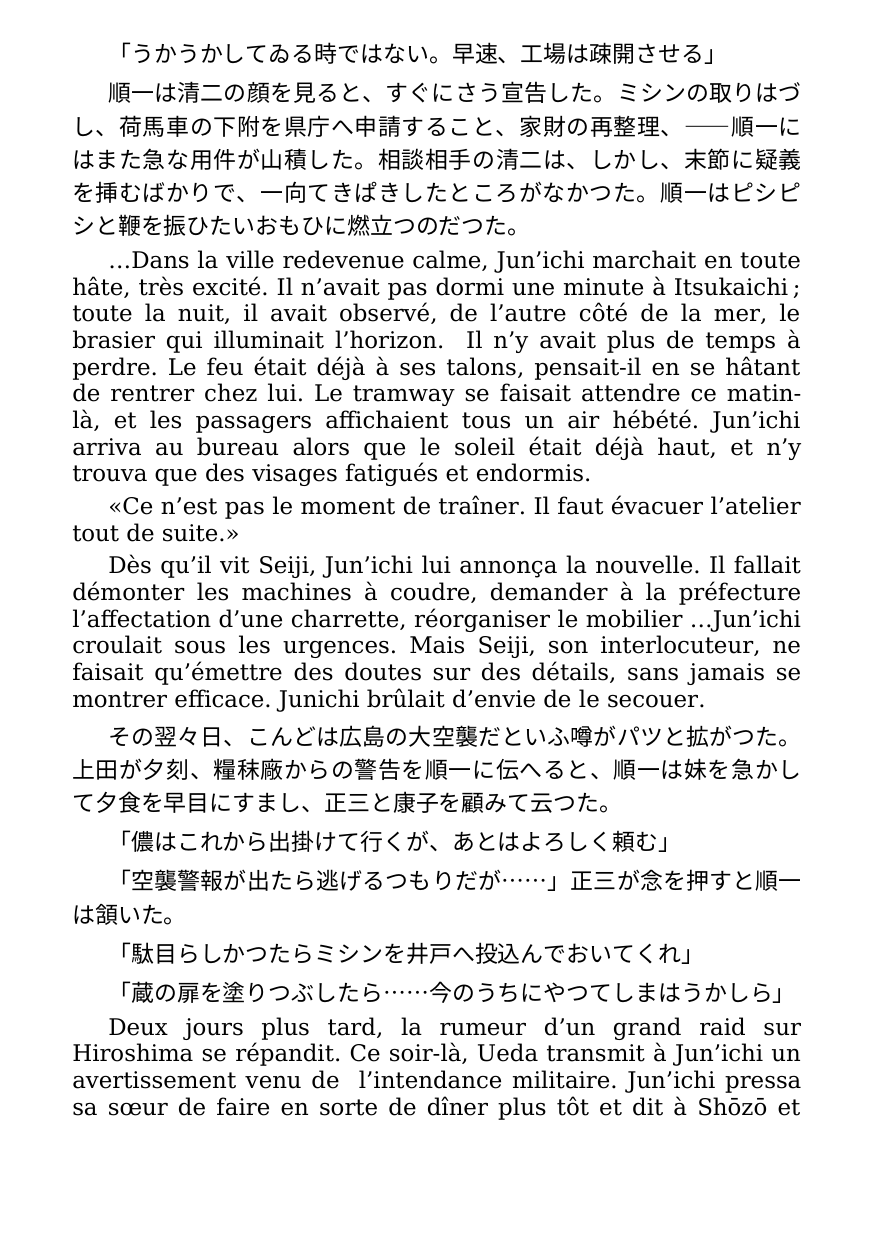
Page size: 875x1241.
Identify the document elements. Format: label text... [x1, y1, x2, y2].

text 「空襲警報が出たら逃げるつもりだが……」正三が念を押すと順一は頷いた。 [72, 863, 802, 930]
text Dès qu’il vit Seiji, Jun’ichi lui annonça la nouvelle. Il fallait démonter les machines à coudre, demander à la préfecture l’affectation d’une charrette, réorganiser le mobilier …Jun’ichi croulait sous les urgences. Mais Seiji, son interlocuteur, ne faisait qu’émettre des doutes sur des détails, sans jamais se montrer efficace. Junichi brûlait d’envie de le secouer. [72, 552, 802, 712]
text 「駄目らしかつたらミシンを井戸へ投込んでおいてくれ」 [72, 936, 802, 969]
text …Dans la ville redevenue calme, Jun’ichi marchait en toute hâte, très excité. Il n’avait pas dormi une minute à Itsukaichi ; toute la nuit, il avait observé, de l’autre côté de la mer, le brasier qui illuminait l’horizon. Il n’y avait plus de temps à perdre. Le feu était déjà à ses talons, pensait-il en se hâtant de rentrer chez lui. Le tramway se faisait attendre ce matin-là, et les passagers affichaient tous un air hébété. Jun’ichi arriva au bureau alors que le soleil était déjà haut, et n’y trouva que des visages fatigués et endormis. [72, 247, 802, 487]
text 「うかうかしてゐる時ではない。早速、工場は疎開させる」 [72, 36, 802, 69]
text その翌々日、こんどは広島の大空襲だといふ噂がパツと拡がつた。上田が夕刻、糧秣廠からの警告を順一に伝へると、順一は妹を急かして夕食を早目にすまし、正三と康子を顧みて云つた。 [72, 718, 802, 818]
text «Ce n’est pas le moment de traîner. Il faut évacuer l’atelier tout de suite.» [72, 493, 802, 547]
text Deux jours plus tard, la rumeur d’un grand raid sur Hiroshima se répandit. Ce soir-là, Ueda transmit à Jun’ichi un avertissement venu de l’intendance militaire. Jun’ichi pressa sa sœur de faire en sorte de dîner plus tôt et dit à Shōzō et [72, 1014, 802, 1121]
text 「蔵の扉を塗りつぶしたら……今のうちにやつてしまはうかしら」 [72, 975, 802, 1008]
text 「儂はこれから出掛けて行くが、あとはよろしく頼む」 [72, 824, 802, 857]
text 順一は清二の顔を見ると、すぐにさう宣告した。ミシンの取りはづし、荷馬車の下附を県庁へ申請すること、家財の再整理、――順一にはまた急な用件が山積した。相談相手の清二は、しかし、末節に疑義を挿むばかりで、一向てきぱきしたところがなかつた。順一はピシピシと鞭を振ひたいおもひに燃立つのだつた。 [72, 75, 802, 241]
